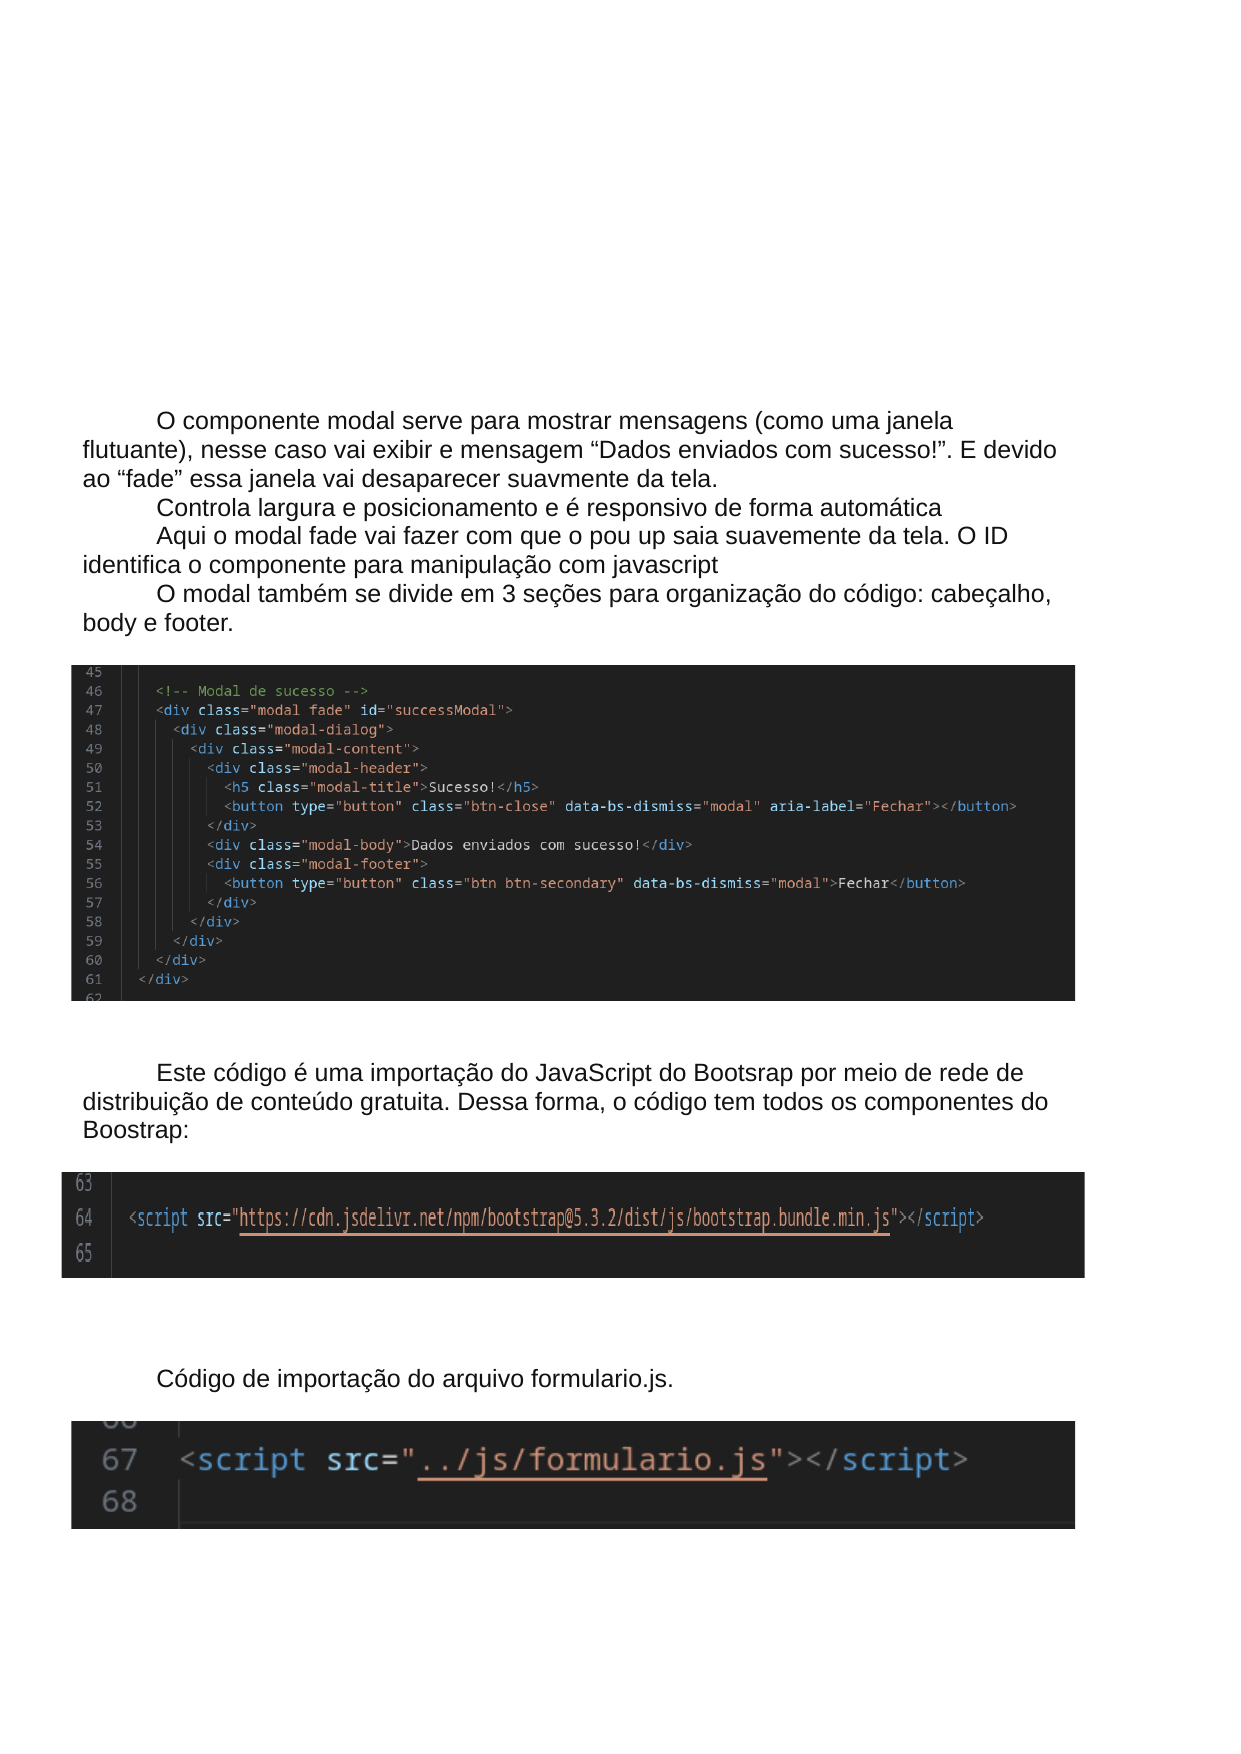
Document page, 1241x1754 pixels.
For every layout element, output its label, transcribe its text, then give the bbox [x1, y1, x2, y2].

text Este código é uma importação do JavaScript do Bootsrap por meio de rede de distribuição de conteúdo gratuita. Dessa forma, o código tem todos os componentes do Boostrap: [82, 1058, 1064, 1144]
text Código de importação do arquivo formulario.js. [82, 1364, 1064, 1393]
text O componente modal serve para mostrar mensagens (como uma janela flutuante), nesse caso vai exibir e mensagem “Dados enviados com sucesso!”. E devido ao “fade” essa janela vai desaparecer suavmente da tela. [82, 406, 1064, 493]
picture [71, 665, 1075, 1001]
text Controla largura e posicionamento e é responsivo de forma automática [82, 493, 1064, 521]
picture [71, 1421, 1075, 1529]
text Aqui o modal fade vai fazer com que o pou up saia suavemente da tela. O ID identifica o componente para manipulação com javascript [82, 521, 1064, 579]
text O modal também se divide em 3 seções para organização do código: cabeçalho, body e footer. [82, 579, 1064, 636]
picture [61, 1172, 1085, 1278]
